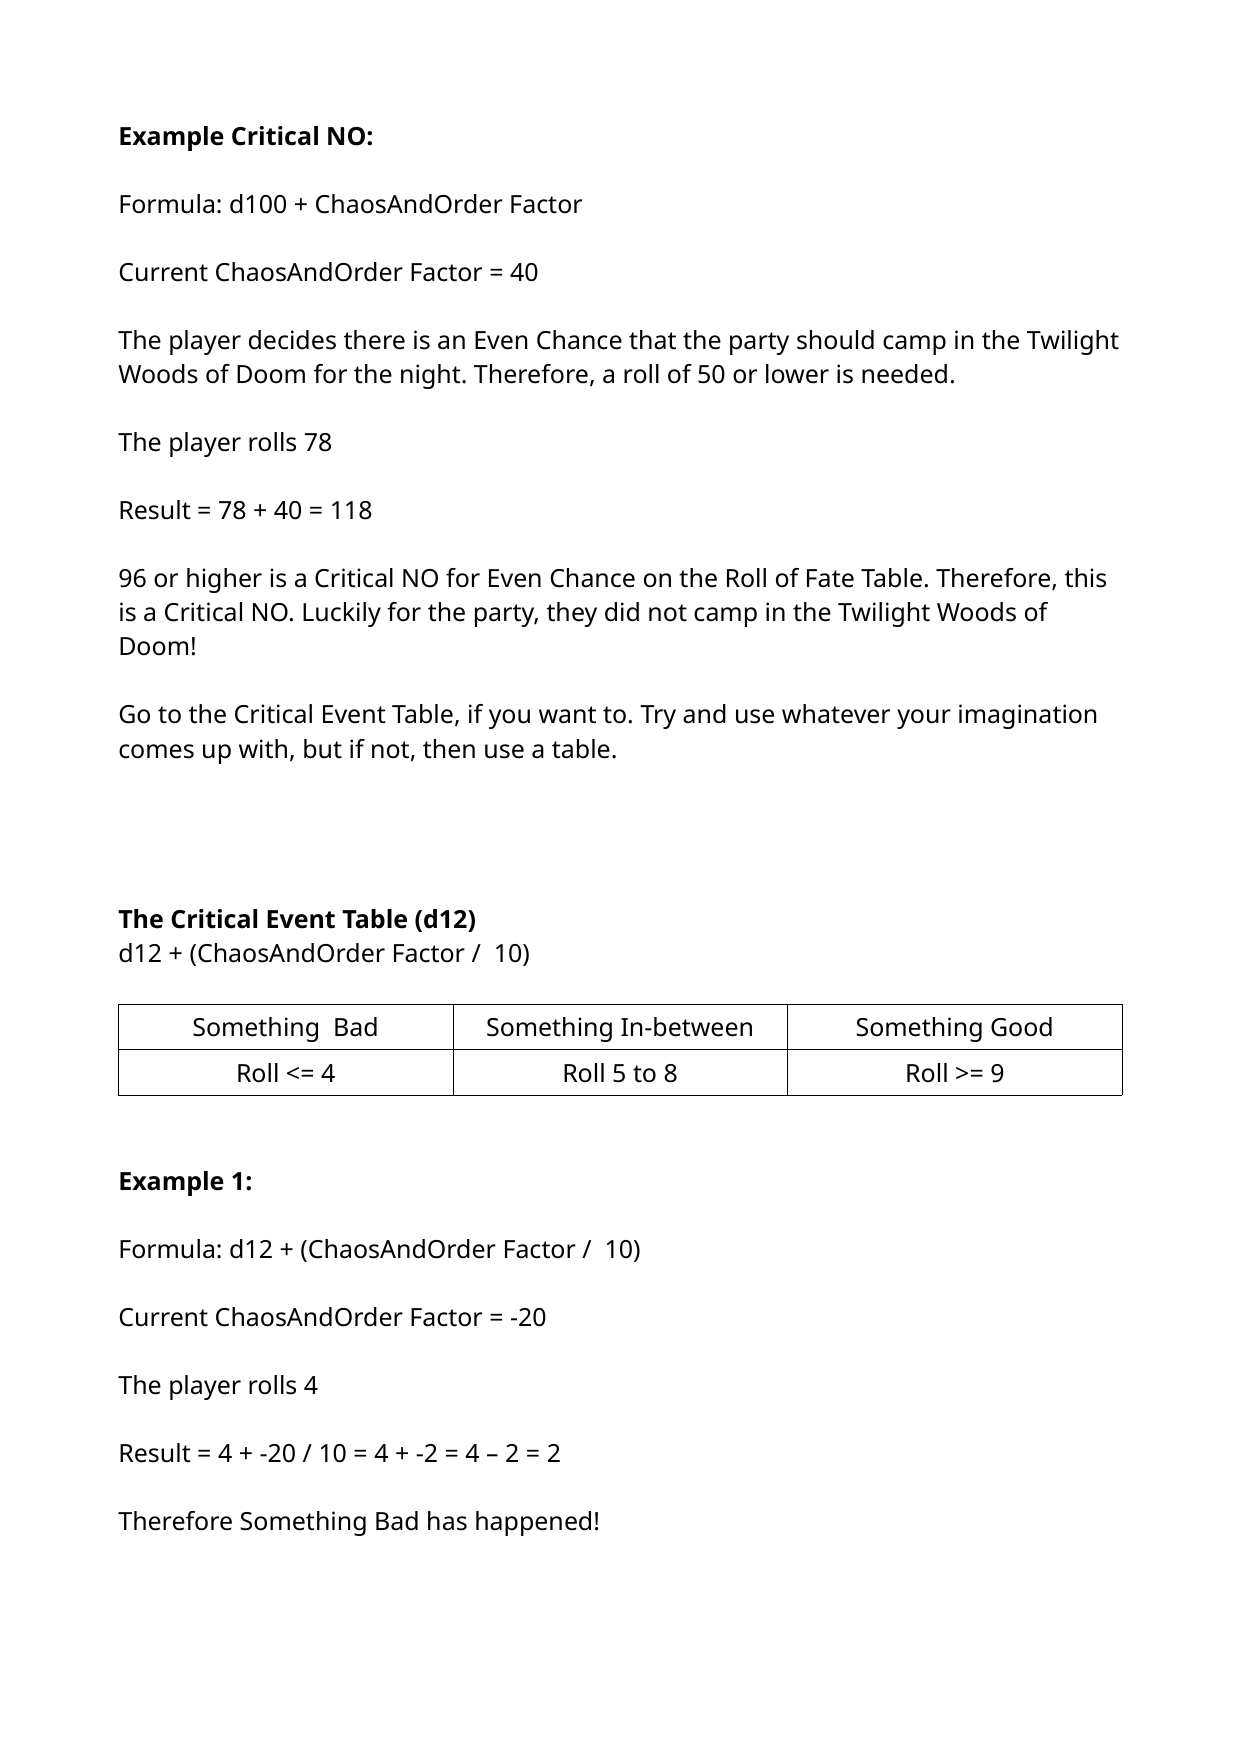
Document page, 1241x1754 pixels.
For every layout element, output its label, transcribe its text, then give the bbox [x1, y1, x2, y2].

table_header Something Good [788, 1005, 1122, 1049]
text d12 + (ChaosAndOrder Factor / 10) [118, 936, 1122, 970]
text Current ChaosAndOrder Factor = 40 [118, 254, 1122, 288]
text 96 or higher is a Critical NO for Even Chance on the Roll of Fate Table. Therefore, this is a Critical NO. Luckily for the party, they did not camp in the Twilight Woods of Doom! [118, 561, 1122, 663]
text Example 1: [118, 1163, 1122, 1197]
table_cell Roll >= 9 [788, 1050, 1122, 1095]
text Formula: d100 + ChaosAndOrder Factor [118, 186, 1122, 220]
text The Critical Event Table (d12) [118, 902, 1122, 936]
text Formula: d12 + (ChaosAndOrder Factor / 10) [118, 1231, 1122, 1265]
text Current ChaosAndOrder Factor = -20 [118, 1299, 1122, 1333]
table_header Something Bad [119, 1005, 453, 1049]
text The player rolls 4 [118, 1368, 1122, 1402]
text The player rolls 78 [118, 425, 1122, 459]
table_cell Roll 5 to 8 [454, 1050, 787, 1095]
text Go to the Critical Event Table, if you want to. Try and use whatever your imagination comes up with, but if not, then use a table. [118, 697, 1122, 765]
text Result = 4 + -20 / 10 = 4 + -2 = 4 – 2 = 2 [118, 1436, 1122, 1470]
table_header Something In-between [454, 1005, 787, 1049]
text Example Critical NO: [118, 118, 1122, 152]
text Therefore Something Bad has happened! [118, 1504, 1122, 1538]
table_cell Roll <= 4 [119, 1050, 453, 1095]
text Result = 78 + 40 = 118 [118, 493, 1122, 527]
text The player decides there is an Even Chance that the party should camp in the Twilight Woods of Doom for the night. Therefore, a roll of 50 or lower is needed. [118, 322, 1122, 391]
